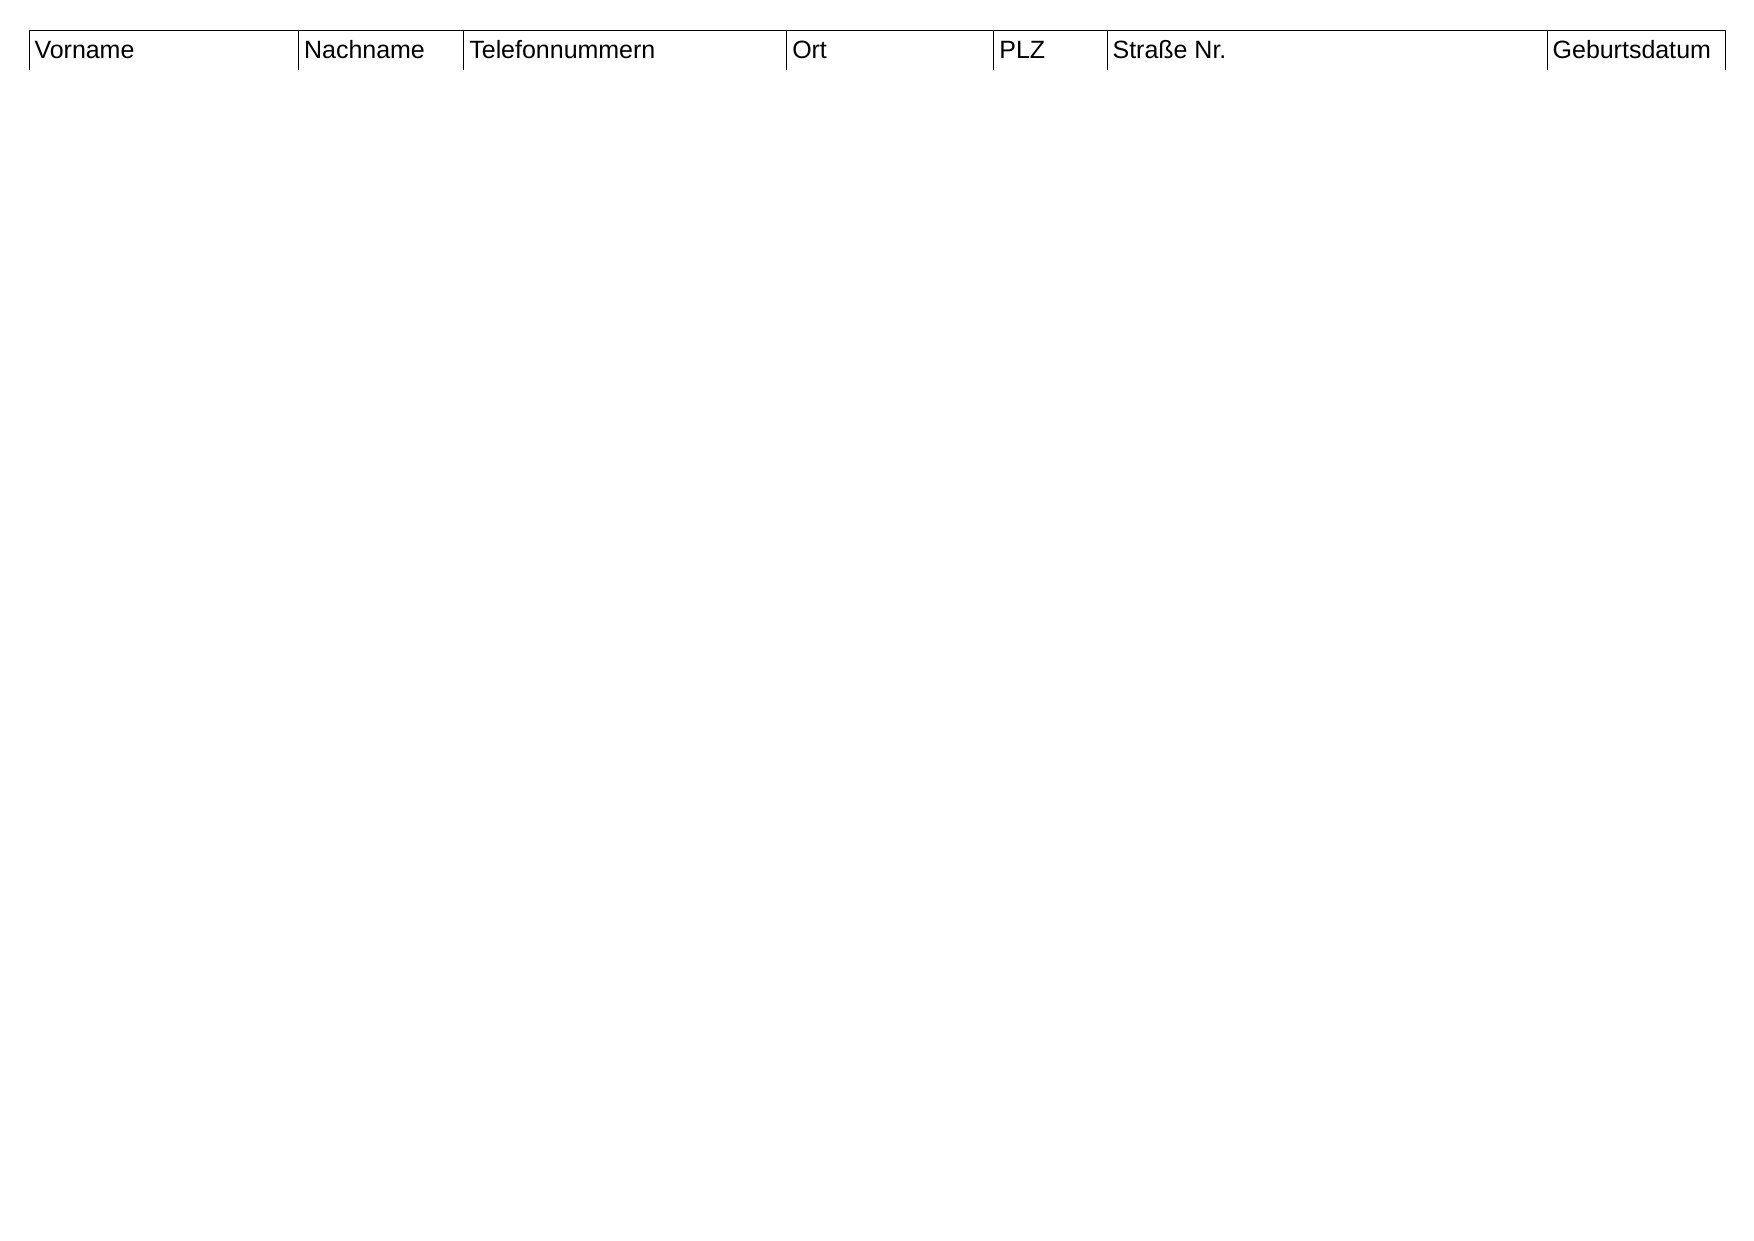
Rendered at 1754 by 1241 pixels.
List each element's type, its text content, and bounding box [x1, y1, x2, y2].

table_header PLZ [994, 31, 1107, 70]
table_header Ort [787, 31, 993, 70]
table_header Vorname [30, 31, 298, 70]
table_header Nachname [299, 31, 463, 70]
table_header Geburtsdatum [1548, 31, 1725, 70]
table_header Telefonnummern [464, 31, 786, 70]
table_header Straße Nr. [1108, 31, 1547, 70]
